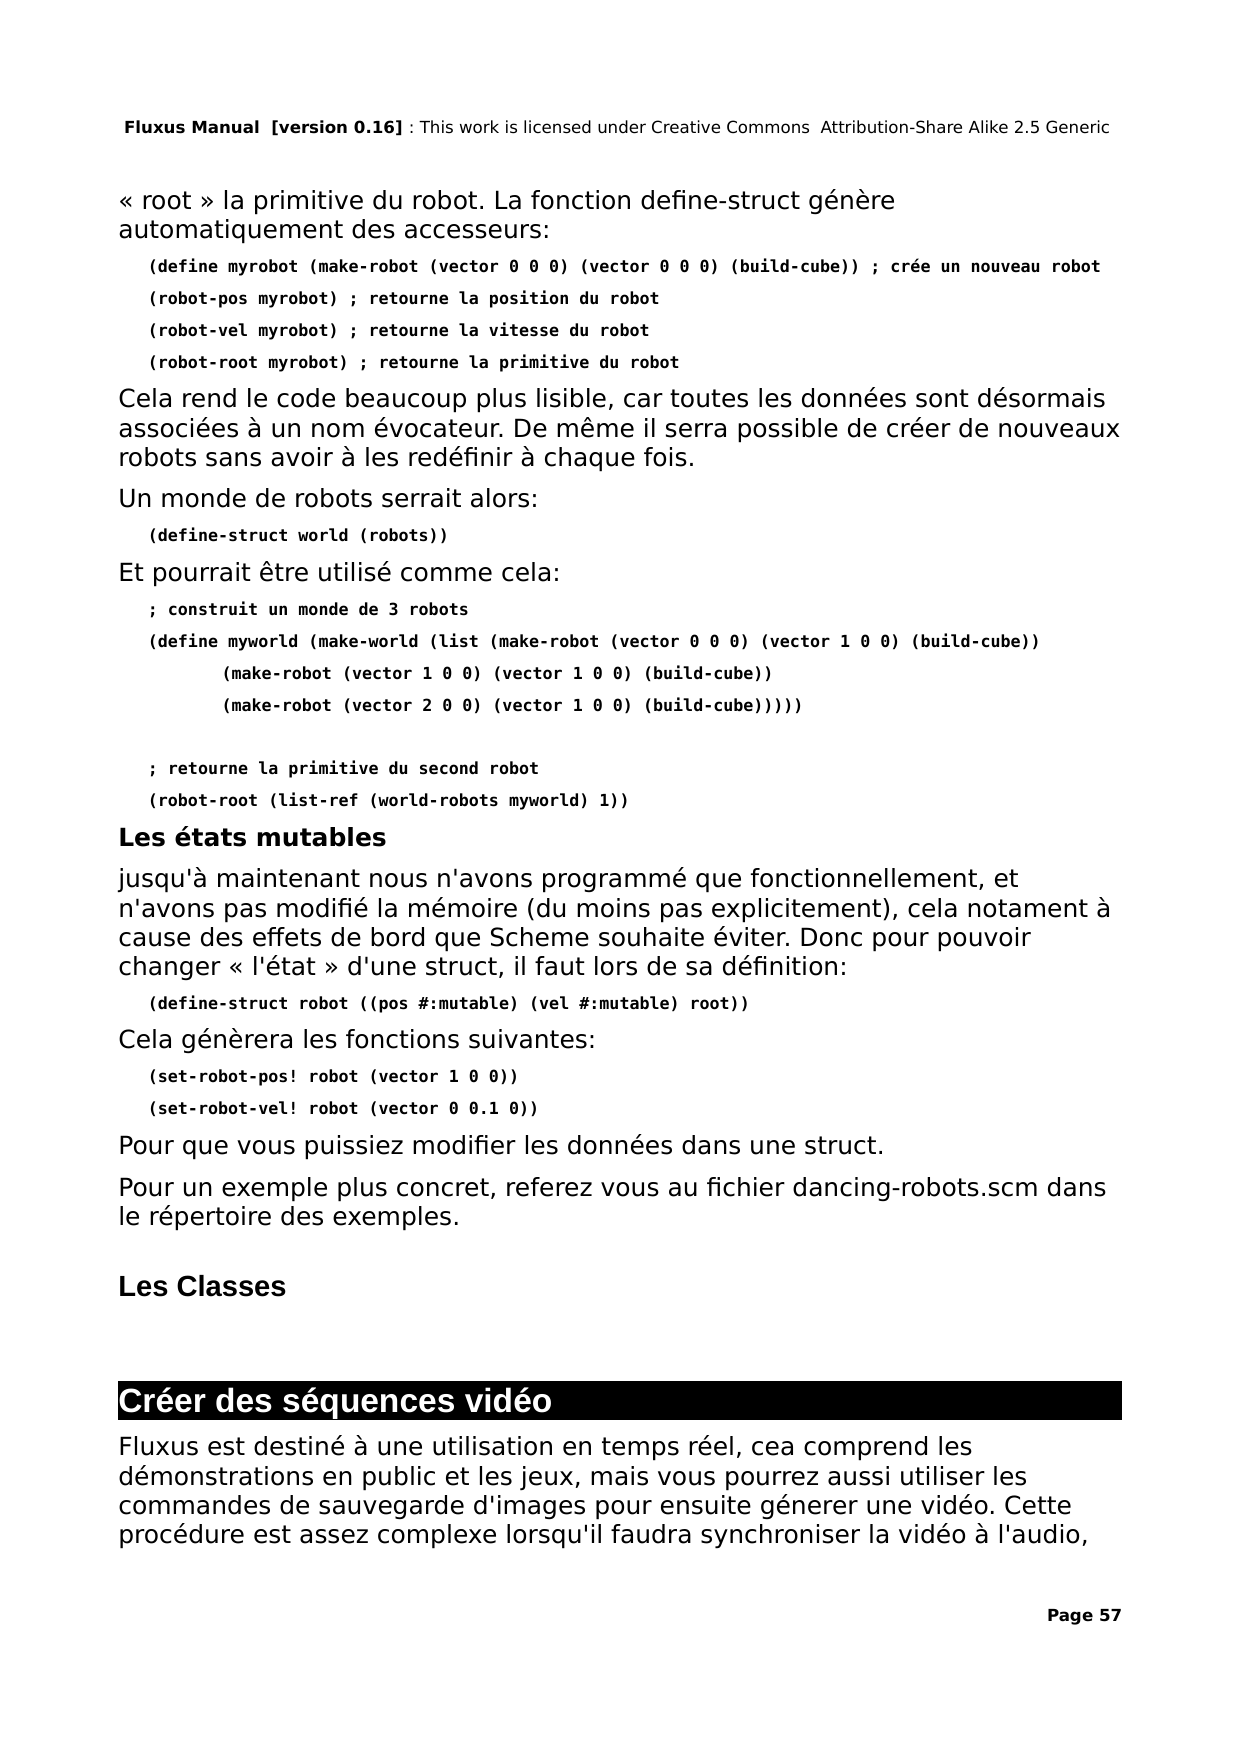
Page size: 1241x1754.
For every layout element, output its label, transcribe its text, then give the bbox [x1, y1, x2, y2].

text (make-robot (vector 2 0 0) (vector 1 0 0) (build-cube))))) [148, 696, 1122, 715]
text Pour que vous puissiez modifier les données dans une struct. [118, 1131, 1122, 1160]
text Les états mutables [118, 823, 1122, 852]
subtitle Créer des séquences vidéo [118, 1381, 1122, 1420]
text Et pourrait être utilisé comme cela: [118, 558, 1122, 587]
text (define-struct robot ((pos #:mutable) (vel #:mutable) root)) [148, 994, 1122, 1013]
text Fluxus est destiné à une utilisation en temps réel, cea comprend les démonstrations en public et les jeux, mais vous pourrez aussi utiliser les commandes de sauvegarde d'images pour ensuite génerer une vidéo. Cette procédure est assez complexe lorsqu'il faudra synchroniser la vidéo à l'audio, [118, 1432, 1122, 1549]
text Pour un exemple plus concret, referez vous au fichier dancing-robots.scm dans le répertoire des exemples. [118, 1173, 1122, 1231]
text (robot-root myrobot) ; retourne la primitive du robot [148, 353, 1122, 372]
text (make-robot (vector 1 0 0) (vector 1 0 0) (build-cube)) [148, 664, 1122, 683]
text Un monde de robots serrait alors: [118, 485, 1122, 514]
text ; retourne la primitive du second robot [148, 759, 1122, 779]
text jusqu'à maintenant nous n'avons programmé que fonctionnellement, et n'avons pas modifié la mémoire (du moins pas explicitement), cela notament à cause des effets de bord que Scheme souhaite éviter. Donc pour pouvoir changer « l'état » d'une struct, il faut lors de sa définition: [118, 865, 1122, 981]
text (set-robot-pos! robot (vector 1 0 0)) [148, 1067, 1122, 1087]
text (set-robot-vel! robot (vector 0 0.1 0)) [148, 1099, 1122, 1119]
text Cela rend le code beaucoup plus lisible, car toutes les données sont désormais associées à un nom évocateur. De même il serra possible de créer de nouveaux robots sans avoir à les redéfinir à chaque fois. [118, 385, 1122, 472]
subtitle Les Classes [118, 1269, 1122, 1302]
text ; construit un monde de 3 robots [148, 600, 1122, 619]
text (define myrobot (make-robot (vector 0 0 0) (vector 0 0 0) (build-cube)) ; crée un nouveau robot [148, 257, 1122, 277]
text Cela génèrera les fonctions suivantes: [118, 1026, 1122, 1055]
text (robot-vel myrobot) ; retourne la vitesse du robot [148, 321, 1122, 340]
text (define-struct world (robots)) [148, 526, 1122, 546]
text (robot-root (list-ref (world-robots myworld) 1)) [148, 791, 1122, 811]
text « root » la primitive du robot. La fonction define-struct génère automatiquement des accesseurs: [118, 186, 1122, 245]
text (define myworld (make-world (list (make-robot (vector 0 0 0) (vector 1 0 0) (build-cube)) [148, 632, 1122, 651]
text (robot-pos myrobot) ; retourne la position du robot [148, 289, 1122, 308]
